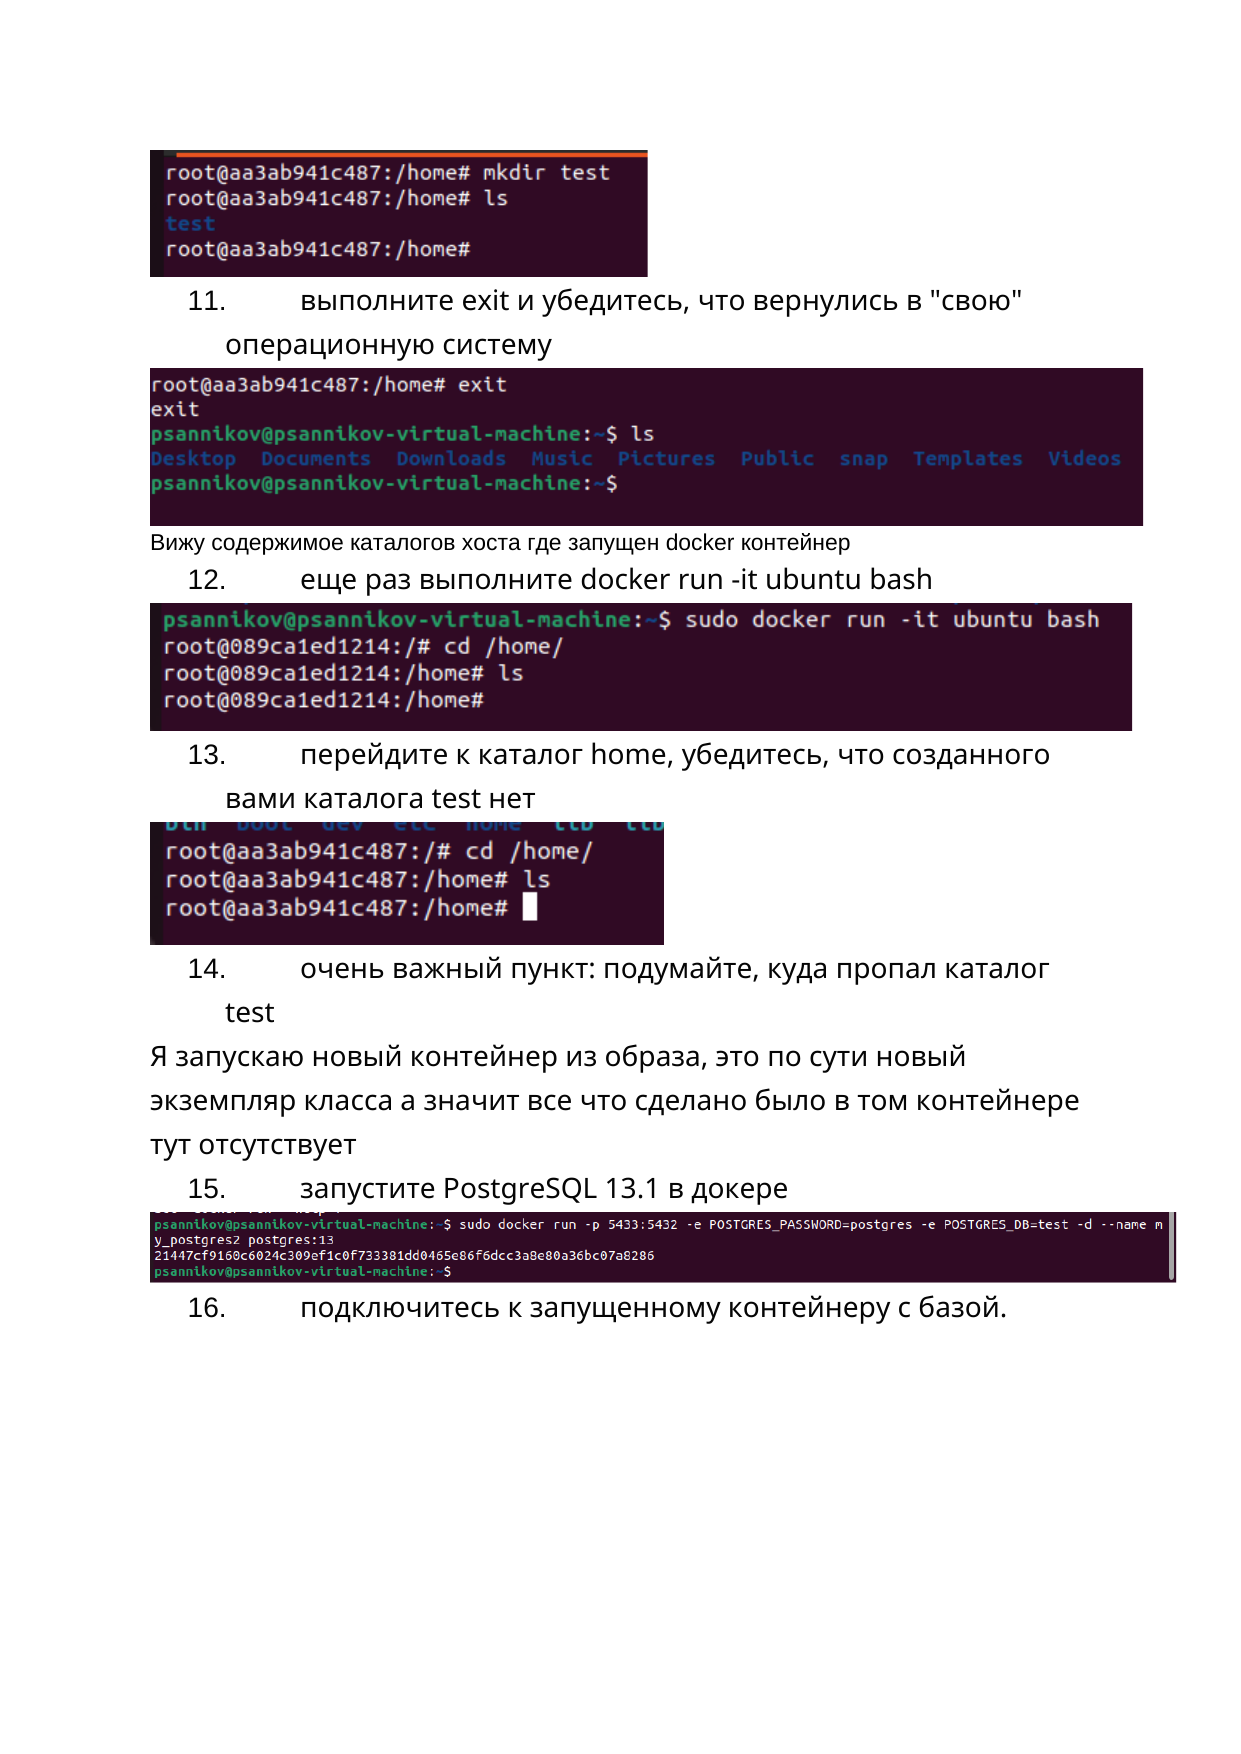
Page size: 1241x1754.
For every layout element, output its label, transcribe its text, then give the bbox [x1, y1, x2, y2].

list выполните exit и убедитесь, что вернулись в "свою" операционную систему [187, 280, 1090, 363]
list очень важный пункт: подумайте, куда пропал каталог test [187, 948, 1090, 1031]
text Вижу содержимое каталогов хоста где запущен docker контейнер [150, 529, 1090, 555]
list запустите PostgreSQL 13.1 в докере [187, 1168, 1090, 1207]
list подключитесь к запущенному контейнеру с базой. [187, 1287, 1090, 1325]
list еще раз выполните docker run -it ubuntu bash [187, 559, 1090, 597]
list перейдите к каталог home, убедитесь, что созданного вами каталога test нет [187, 734, 1090, 816]
text Я запускаю новый контейнер из образа, это по сути новый экземпляр класса а значит все что сделано было в том контейнере тут отсутствует [150, 1036, 1090, 1163]
